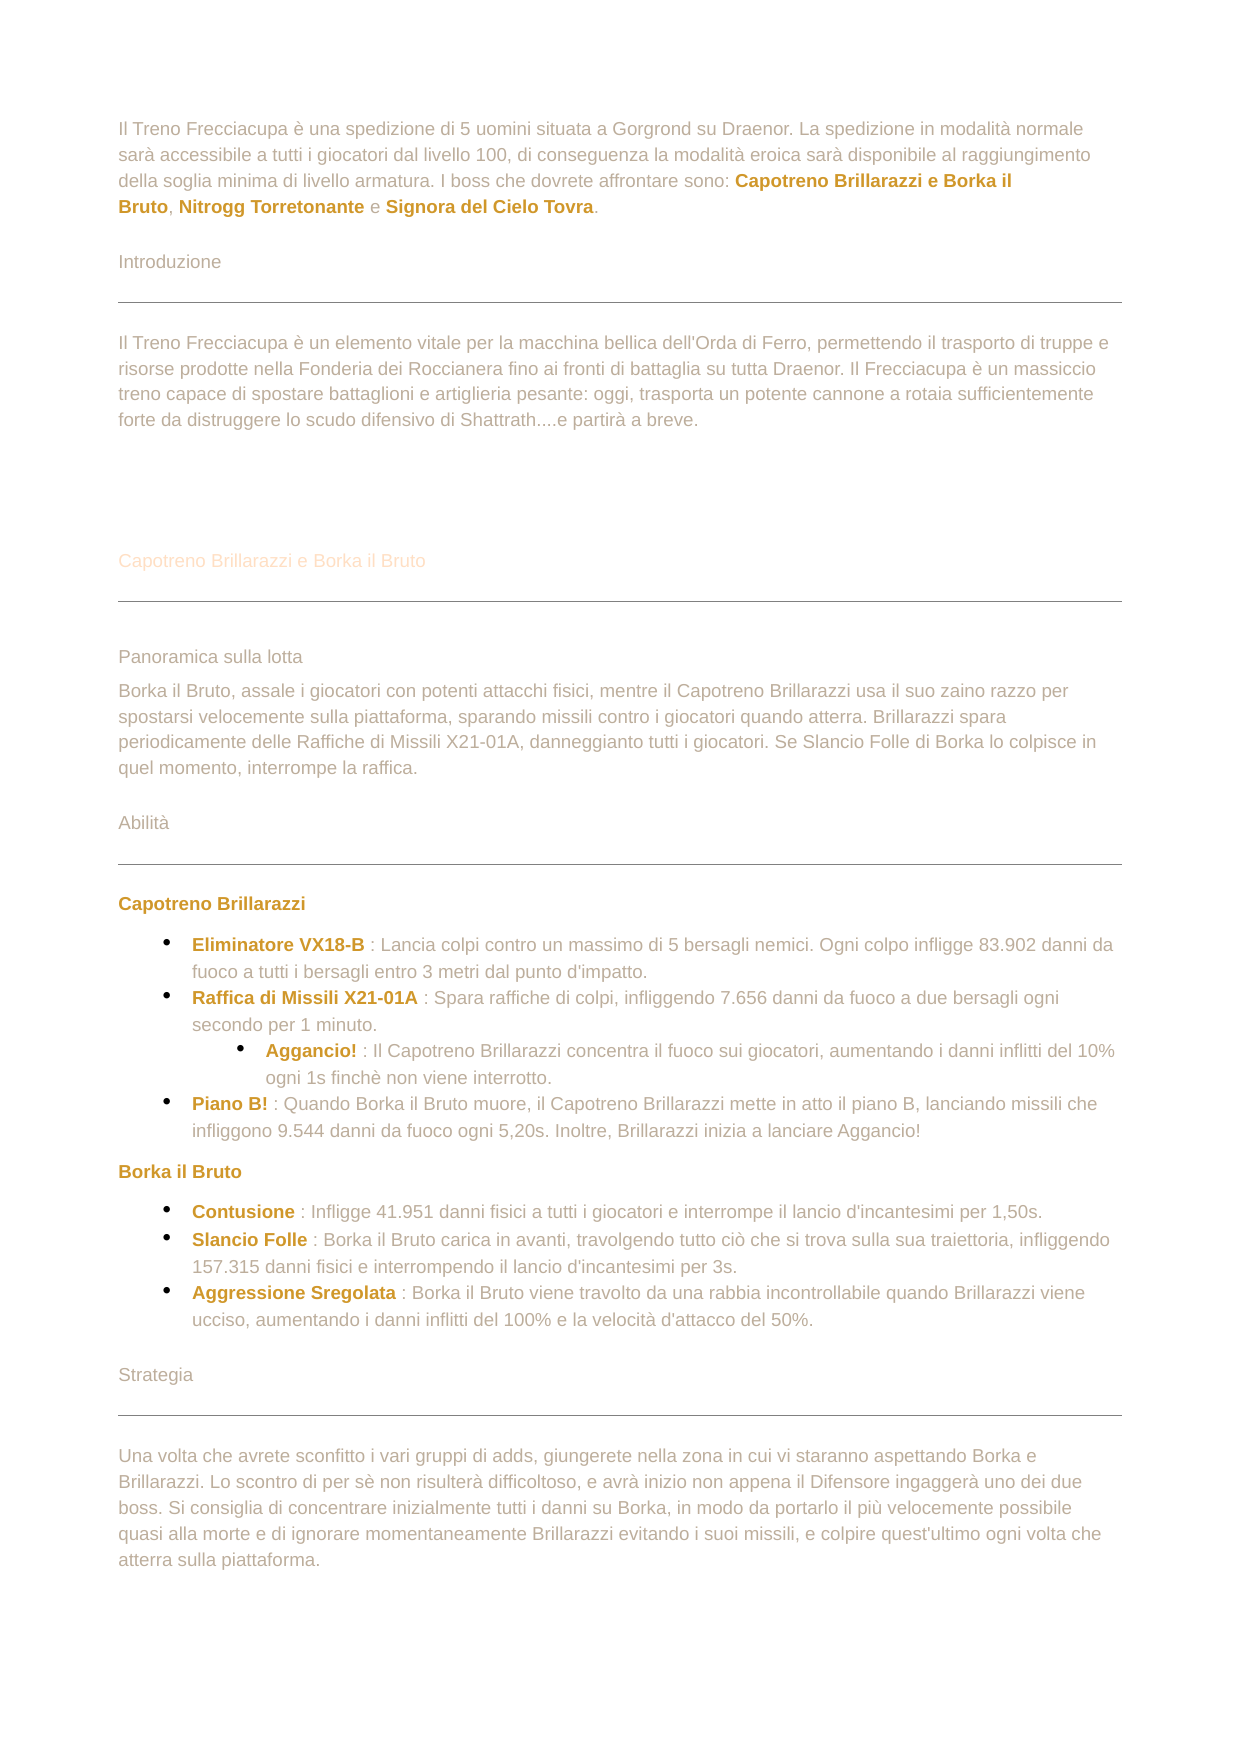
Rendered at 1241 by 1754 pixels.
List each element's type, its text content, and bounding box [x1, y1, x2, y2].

list Eliminatore VX18-B : Lancia colpi contro un massimo di 5 bersagli nemici. Ogni colpo infligge 83.902 danni da fuoco a tutti i bersagli entro 3 metri dal punto d'impatto. [162, 933, 1122, 982]
subtitle Strategia [118, 1364, 1122, 1386]
list Aggressione Sregolata : Borka il Bruto viene travolto da una rabbia incontrollabile quando Brillarazzi viene ucciso, aumentando i danni inflitti del 100% e la velocità d'attacco del 50%. [162, 1282, 1122, 1331]
text Una volta che avrete sconfitto i vari gruppi di adds, giungerete nella zona in cui vi staranno aspettando Borka e Brillarazzi. Lo scontro di per sè non risulterà difficoltoso, e avrà inizio non appena il Difensore ingaggerà uno dei due boss. Si consiglia di concentrare inizialmente tutti i danni su Borka, in modo da portarlo il più velocemente possibile quasi alla morte e di ignorare momentaneamente Brillarazzi evitando i suoi missili, e colpire quest'ultimo ogni volta che atterra sulla piattaforma. [118, 1445, 1122, 1570]
list Raffica di Missili X21-01A : Spara raffiche di colpi, infliggendo 7.656 danni da fuoco a due bersagli ogni secondo per 1 minuto. [162, 987, 1122, 1036]
text Borka il Bruto [118, 1161, 1122, 1182]
subtitle Panoramica sulla lotta [118, 646, 1122, 667]
table_header [619, 450, 1104, 489]
table_cell [619, 489, 1104, 529]
table_cell [136, 489, 618, 529]
list Aggancio! : Il Capotreno Brillarazzi concentra il fuoco sui giocatori, aumentando i danni inflitti del 10% ogni 1s finchè non viene interrotto. [236, 1040, 1122, 1089]
list Contusione : Infligge 41.951 danni fisici a tutti i giocatori e interrompe il lancio d'incantesimi per 1,50s. [162, 1201, 1122, 1224]
text Borka il Bruto, assale i giocatori con potenti attacchi fisici, mentre il Capotreno Brillarazzi usa il suo zaino razzo per spostarsi velocemente sulla piattaforma, sparando missili contro i giocatori quando atterra. Brillarazzi spara periodicamente delle Raffiche di Missili X21-01A, danneggianto tutti i giocatori. Se Slancio Folle di Borka lo colpisce in quel momento, interrompe la raffica. [118, 680, 1122, 779]
text Capotreno Brillarazzi [118, 893, 1122, 915]
list Piano B! : Quando Borka il Bruto muore, il Capotreno Brillarazzi mette in atto il piano B, lanciando missili che infliggono 9.544 danni da fuoco ogni 5,20s. Inoltre, Brillarazzi inizia a lanciare Aggancio! [162, 1093, 1122, 1142]
text Il Treno Frecciacupa è un elemento vitale per la macchina bellica dell'Orda di Ferro, permettendo il trasporto di truppe e risorse prodotte nella Fonderia dei Roccianera fino ai fronti di battaglia su tutta Draenor. Il Frecciacupa è un massiccio treno capace di spostare battaglioni e artiglieria pesante: oggi, trasporta un potente cannone a rotaia sufficientemente forte da distruggere lo scudo difensivo di Shattrath....e partirà a breve. [118, 332, 1122, 431]
subtitle Capotreno Brillarazzi e Borka il Bruto [118, 550, 1122, 572]
text Il Treno Frecciacupa è una spedizione di 5 uomini situata a Gorgrond su Draenor. La spedizione in modalità normale sarà accessibile a tutti i giocatori dal livello 100, di conseguenza la modalità eroica sarà disponibile al raggiungimento della soglia minima di livello armatura. I boss che dovrete affrontare sono: Capotreno Brillarazzi e Borka il Bruto, Nitrogg Torretonante e Signora del Cielo Tovra. [118, 118, 1122, 217]
subtitle Abilità [118, 812, 1122, 834]
subtitle Introduzione [118, 251, 1122, 272]
list Slancio Folle : Borka il Bruto carica in avanti, travolgendo tutto ciò che si trova sulla sua traiettoria, infliggendo 157.315 danni fisici e interrompendo il lancio d'incantesimi per 3s. [162, 1229, 1122, 1277]
table_header [136, 450, 618, 489]
